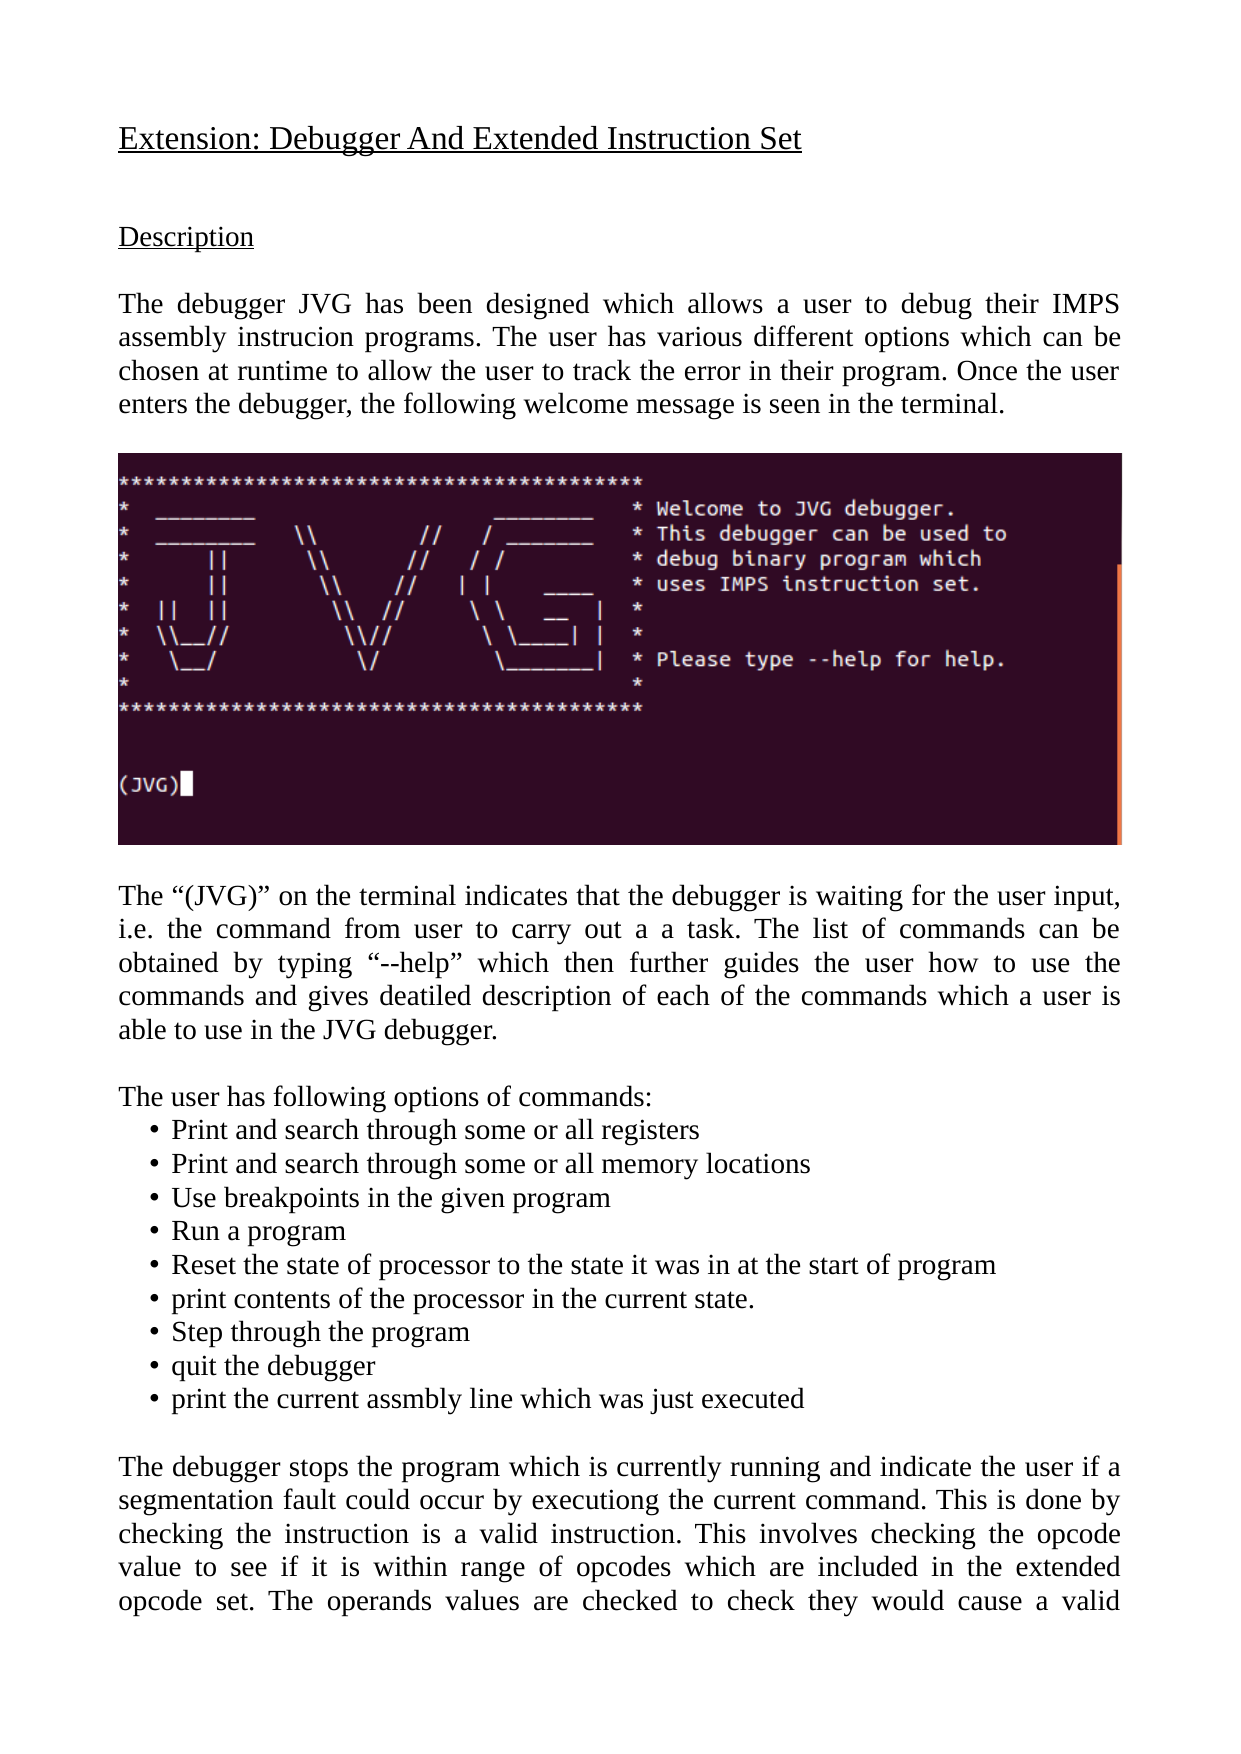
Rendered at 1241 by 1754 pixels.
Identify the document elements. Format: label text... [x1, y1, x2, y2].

list Print and search through some or all memory locations [149, 1146, 1122, 1180]
text Description [118, 219, 1122, 252]
list Print and search through some or all registers [149, 1112, 1122, 1146]
picture [118, 453, 1123, 845]
list print contents of the processor in the current state. [149, 1281, 1122, 1314]
text Extension: Debugger And Extended Instruction Set [118, 118, 1122, 156]
list Step through the program [149, 1314, 1122, 1348]
list Reset the state of processor to the state it was in at the start of program [149, 1247, 1122, 1281]
list print the current assmbly line which was just executed [149, 1382, 1122, 1415]
text The user has following options of commands: [118, 1079, 1122, 1112]
text The debugger stops the program which is currently running and indicate the user if a segmentation fault could occur by executiong the current command. This is done by checking the instruction is a valid instruction. This involves checking the opcode value to see if it is within range of opcodes which are included in the extended opcode set. The operands values are checked to check they would cause a valid [118, 1449, 1122, 1617]
text The debugger JVG has been designed which allows a user to debug their IMPS assembly instrucion programs. The user has various different options which can be chosen at runtime to allow the user to track the error in their program. Once the user enters the debugger, the following welcome message is seen in the terminal. [118, 286, 1122, 420]
list Use breakpoints in the given program [149, 1180, 1122, 1213]
list Run a program [149, 1213, 1122, 1247]
list quit the debugger [149, 1348, 1122, 1382]
text The “(JVG)” on the terminal indicates that the debugger is waiting for the user input, i.e. the command from user to carry out a a task. The list of commands can be obtained by typing “--help” which then further guides the user how to use the commands and gives deatiled description of each of the commands which a user is able to use in the JVG debugger. [118, 878, 1122, 1045]
